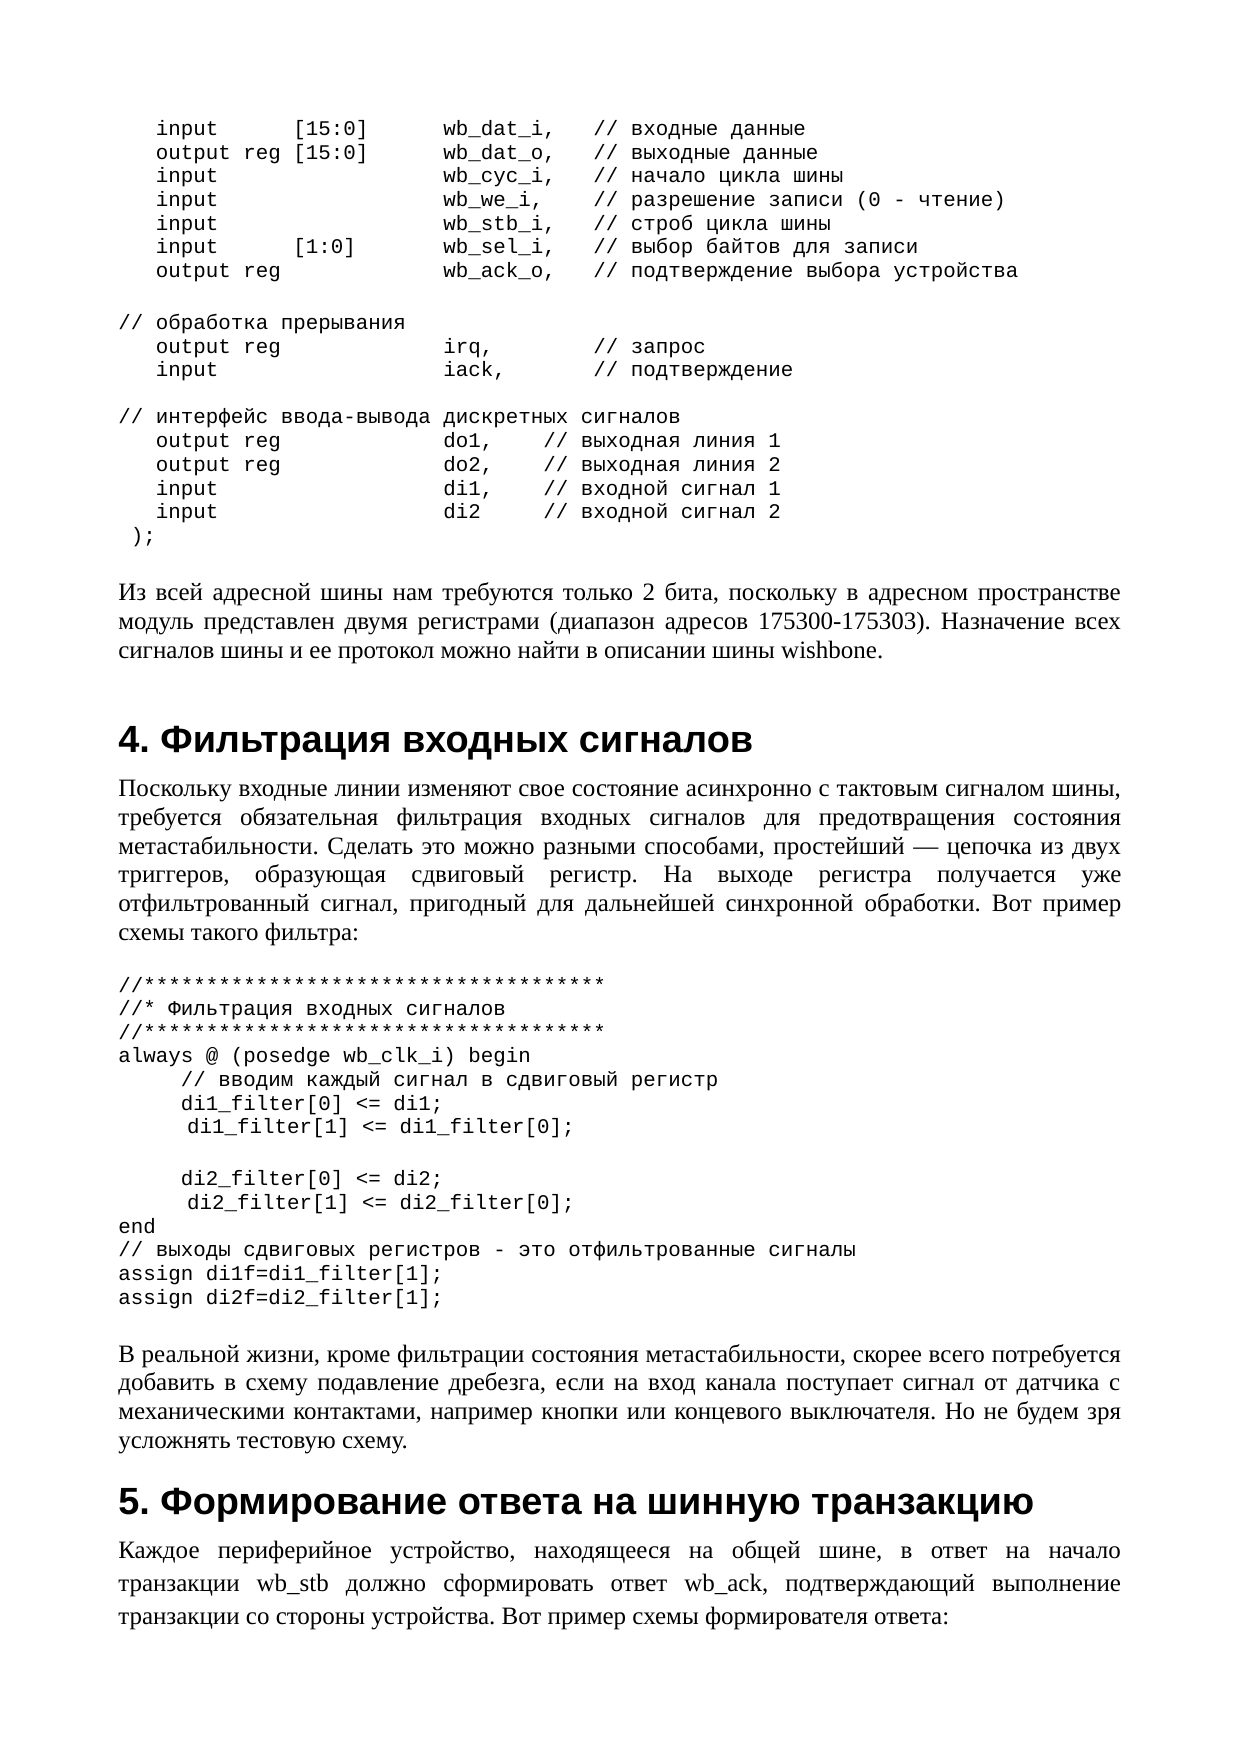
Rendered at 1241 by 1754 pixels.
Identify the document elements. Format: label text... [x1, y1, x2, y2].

text output reg do2, // выходная линия 2 [118, 454, 1122, 477]
text output reg do1, // выходная линия 1 [118, 430, 1122, 454]
text input iack, // подтверждение [118, 359, 1122, 383]
text Каждое периферийное устройство, находящееся на общей шине, в ответ на начало транзакции wb_stb должно сформировать ответ wb_ack, подтверждающий выполнение транзакции со стороны устройства. Вот пример схемы формирователя ответа: [118, 1535, 1122, 1629]
text Поскольку входные линии изменяют свое состояние асинхронно с тактовым сигналом шины, требуется обязательная фильтрация входных сигналов для предотвращения состояния метастабильности. Сделать это можно разными способами, простейший — цепочка из двух триггеров, образующая сдвиговый регистр. На выходе регистра получается уже отфильтрованный сигнал, пригодный для дальнейшей синхронной обработки. Вот пример схемы такого фильтра: [118, 773, 1122, 946]
text di1_filter[0] <= di1; [118, 1093, 1122, 1116]
text input di2 // входной сигнал 2 [118, 501, 1122, 525]
text input wb_stb_i, // строб цикла шины [118, 213, 1122, 236]
text di1_filter[1] <= di1_filter[0]; [118, 1116, 1122, 1140]
subtitle 4. Фильтрация входных сигналов [118, 717, 1122, 761]
text input wb_cyc_i, // начало цикла шины [118, 165, 1122, 189]
text input [15:0] wb_dat_i, // входные данные [118, 118, 1122, 142]
text output reg wb_ack_o, // подтверждение выбора устройства [118, 260, 1122, 284]
text // выходы сдвиговых регистров - это отфильтрованные сигналы [118, 1239, 1122, 1263]
text output reg [15:0] wb_dat_o, // выходные данные [118, 142, 1122, 165]
text // вводим каждый сигнал в сдвиговый регистр [118, 1069, 1122, 1093]
text //************************************* [118, 1022, 1122, 1046]
text // обработка прерывания [118, 312, 1122, 336]
text output reg irq, // запрос [118, 336, 1122, 359]
text end [118, 1216, 1122, 1239]
text input di1, // входной сигнал 1 [118, 477, 1122, 501]
text input [1:0] wb_sel_i, // выбор байтов для записи [118, 236, 1122, 260]
text assign di2f=di2_filter[1]; [118, 1287, 1122, 1310]
text input wb_we_i, // разрешение записи (0 - чтение) [118, 189, 1122, 213]
text В реальной жизни, кроме фильтрации состояния метастабильности, скорее всего потребуется добавить в схему подавление дребезга, если на вход канала поступает сигнал от датчика с механическими контактами, например кнопки или концевого выключателя. Но не будем зря усложнять тестовую схему. [118, 1339, 1122, 1454]
text di2_filter[0] <= di2; [118, 1168, 1122, 1192]
text always @ (posedge wb_clk_i) begin [118, 1046, 1122, 1069]
text //************************************* [118, 974, 1122, 998]
text Из всей адресной шины нам требуются только 2 бита, поскольку в адресном пространстве модуль представлен двумя регистрами (диапазон адресов 175300-175303). Назначение всех сигналов шины и ее протокол можно найти в описании шины wishbone. [118, 577, 1122, 663]
text ); [118, 525, 1122, 548]
subtitle 5. Формирование ответа на шинную транзакцию [118, 1479, 1122, 1522]
text assign di1f=di1_filter[1]; [118, 1263, 1122, 1287]
text di2_filter[1] <= di2_filter[0]; [118, 1192, 1122, 1216]
text // интерфейс ввода-вывода дискретных сигналов [118, 407, 1122, 430]
text //* Фильтрация входных сигналов [118, 998, 1122, 1022]
